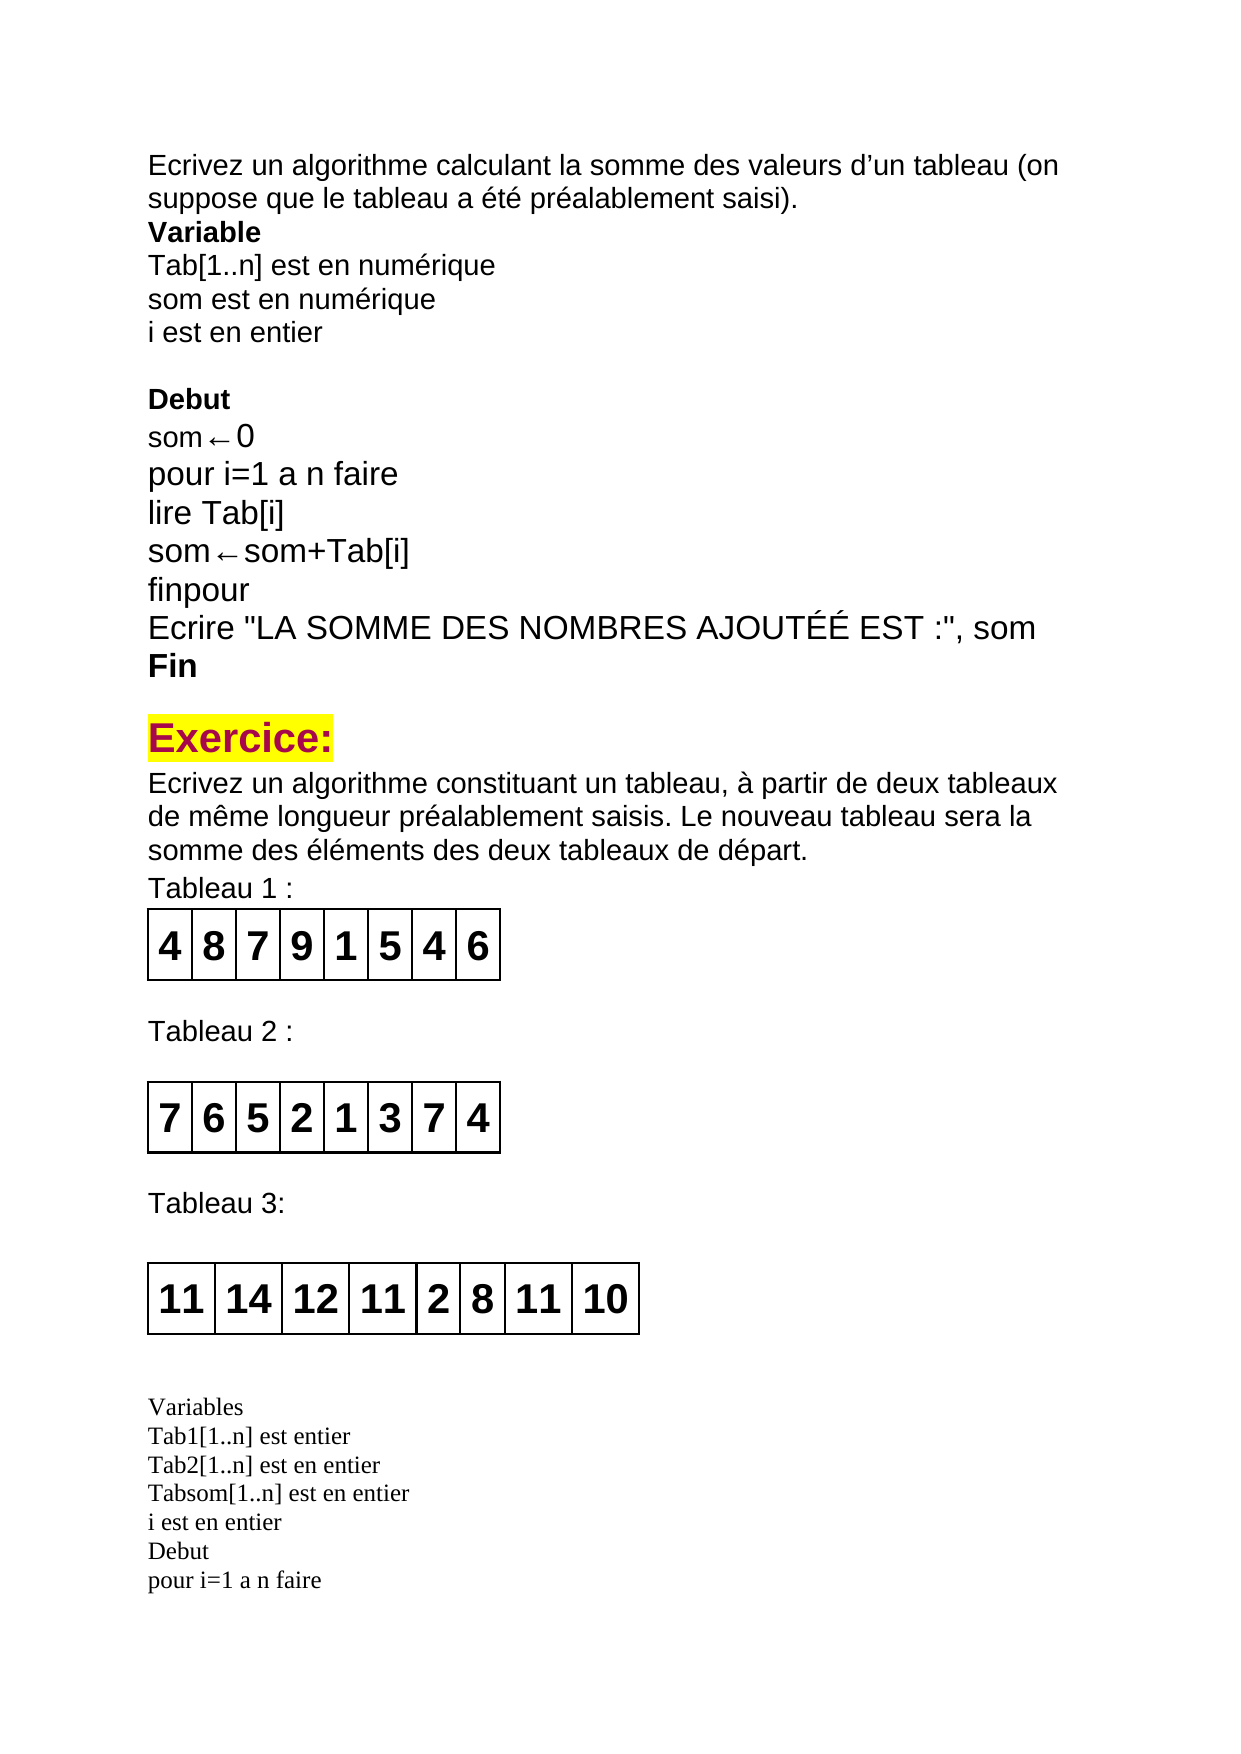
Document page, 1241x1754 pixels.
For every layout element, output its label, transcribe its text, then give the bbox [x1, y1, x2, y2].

text Tableau 1 : [148, 871, 1093, 904]
text pour i=1 a n faire [148, 1565, 1093, 1593]
text pour i=1 a n faire [148, 454, 1093, 493]
text Fin [148, 647, 1093, 685]
table_header 11 [350, 1264, 415, 1333]
text Ecrivez un algorithme constituant un tableau, à partir de deux tableaux de même longueur préalablement saisis. Le nouveau tableau sera la somme des éléments des deux tableaux de départ. [148, 766, 1093, 866]
table_header 7 [149, 1083, 191, 1151]
text Variable [148, 215, 1093, 248]
text Tableau 3: [148, 1186, 1093, 1220]
table_header 11 [506, 1264, 571, 1333]
text Variables [148, 1392, 1093, 1421]
table_header 4 [457, 1083, 499, 1151]
text Tab[1..n] est en numérique [148, 248, 1093, 282]
text Debut [148, 1536, 1093, 1565]
text Tab2[1..n] est en entier [148, 1450, 1093, 1478]
table_header 11 [149, 1264, 214, 1333]
text i est en entier [148, 1507, 1093, 1536]
table_header 1 [325, 1083, 367, 1151]
text som←som+Tab[i] [148, 531, 1093, 570]
table_header 8 [193, 910, 235, 979]
text som←0 [148, 416, 1093, 454]
table_header 2 [281, 1083, 323, 1151]
table_header 8 [461, 1264, 504, 1333]
text Exercice: [148, 714, 1093, 762]
table_header 7 [237, 910, 279, 979]
table_header 7 [413, 1083, 455, 1151]
text i est en entier [148, 315, 1093, 349]
text Tab1[1..n] est entier [148, 1421, 1093, 1450]
text finpour [148, 570, 1093, 608]
table_header 4 [413, 910, 455, 979]
table_header 6 [193, 1083, 235, 1151]
table_header 3 [369, 1083, 411, 1151]
table_header 9 [281, 910, 323, 979]
table_header 5 [237, 1083, 279, 1151]
table_header 2 [418, 1264, 459, 1333]
text Debut [148, 382, 1093, 416]
table_header 12 [283, 1264, 348, 1333]
text Ecrivez un algorithme calculant la somme des valeurs d’un tableau (on suppose que le tableau a été préalablement saisi). [148, 148, 1093, 215]
table_header 5 [369, 910, 411, 979]
table_header 6 [457, 910, 499, 979]
text Ecrire "LA SOMME DES NOMBRES AJOUTÉÉ EST :", som [148, 608, 1093, 647]
table_header 1 [325, 910, 367, 979]
text som est en numérique [148, 282, 1093, 315]
table_header 14 [216, 1264, 281, 1333]
text lire Tab[i] [148, 493, 1093, 531]
text Tableau 2 : [148, 1014, 1093, 1048]
text Tabsom[1..n] est en entier [148, 1478, 1093, 1507]
table_header 10 [573, 1264, 638, 1333]
table_header 4 [149, 910, 191, 979]
